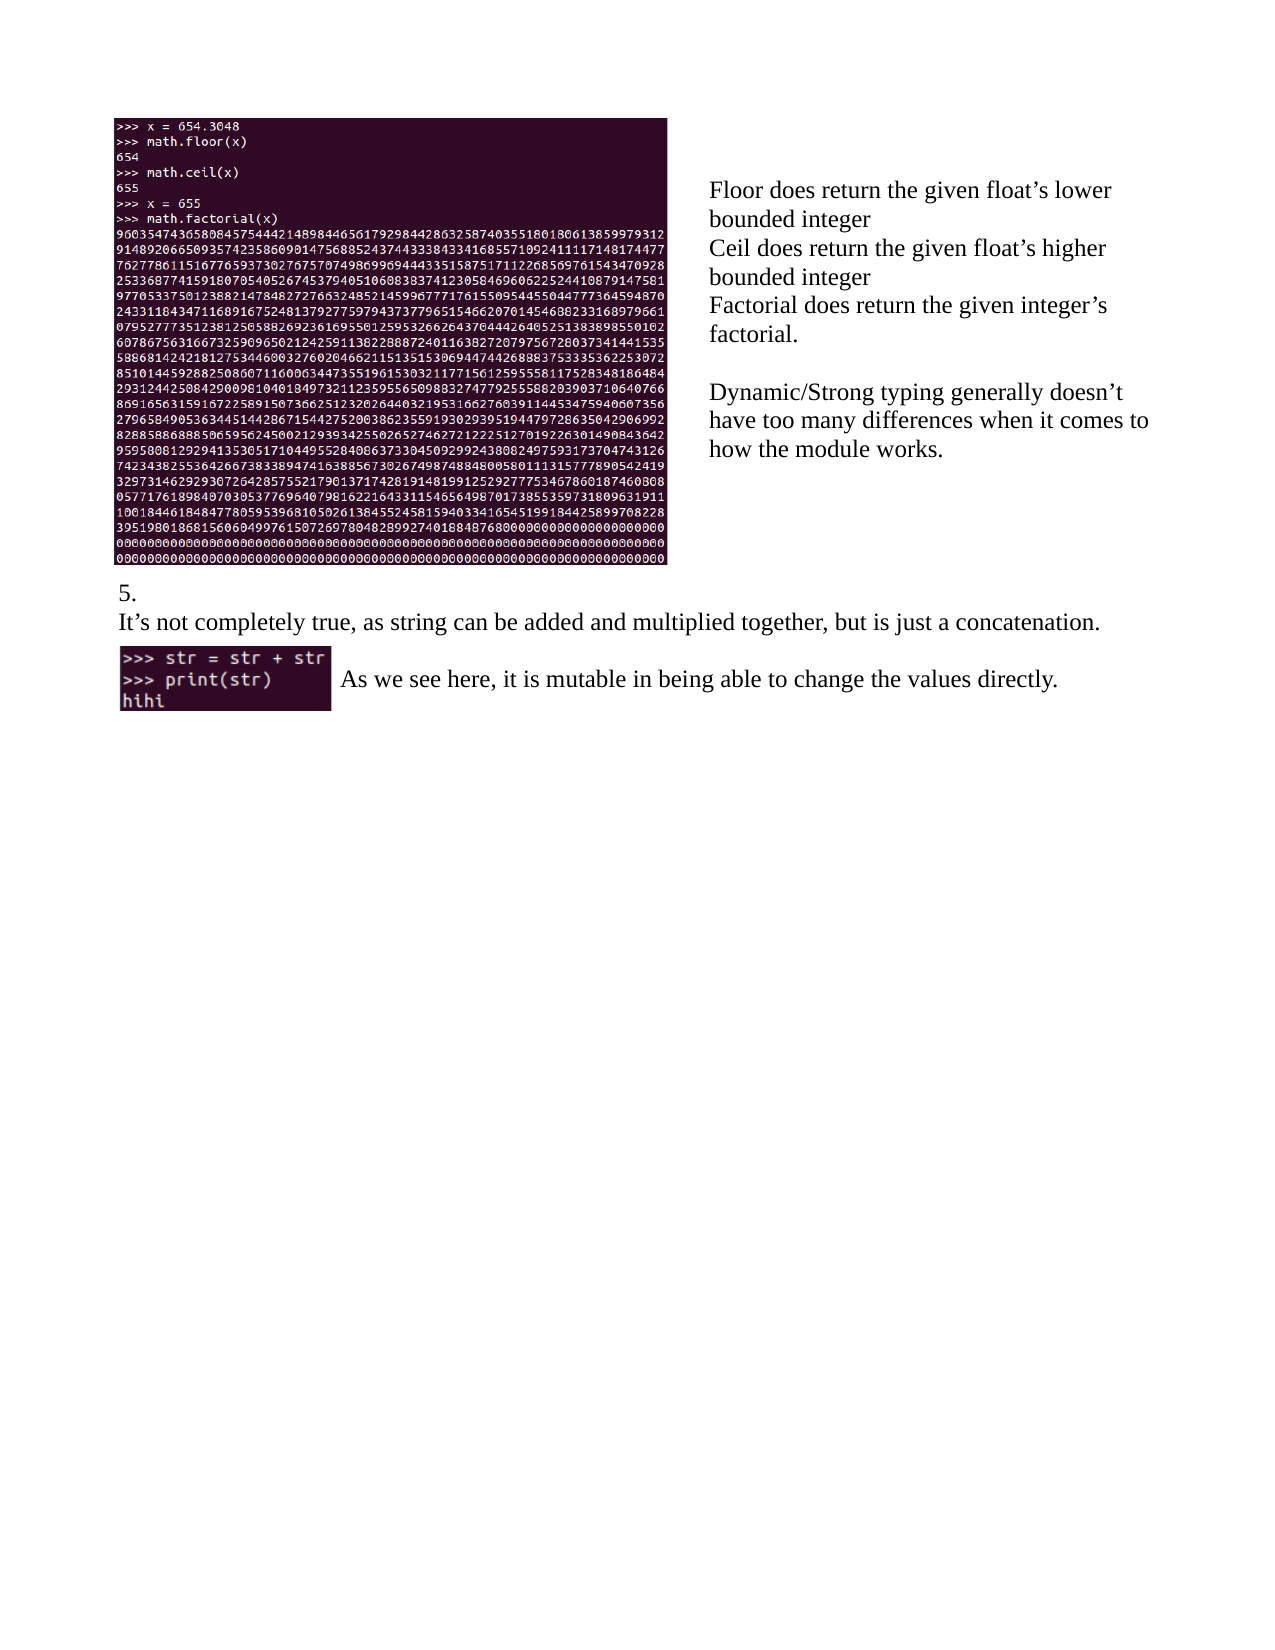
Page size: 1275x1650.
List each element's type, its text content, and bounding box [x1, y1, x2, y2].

text Ceil does return the given float’s higher bounded integer [668, 233, 1157, 291]
text 5. [118, 578, 1157, 607]
picture [113, 118, 668, 565]
picture [119, 646, 332, 711]
text It’s not completely true, as string can be added and multiplied together, but is just a concatenation. [118, 607, 1157, 636]
text how the module works. [668, 434, 1157, 463]
text Floor does return the given float’s lower bounded integer [668, 176, 1157, 233]
text Factorial does return the given integer’s factorial. [668, 291, 1157, 348]
text have too many differences when it comes to [668, 406, 1157, 434]
text Dynamic/Strong typing generally doesn’t [668, 377, 1157, 406]
text As we see here, it is mutable in being able to change the values directly. [332, 664, 1157, 693]
